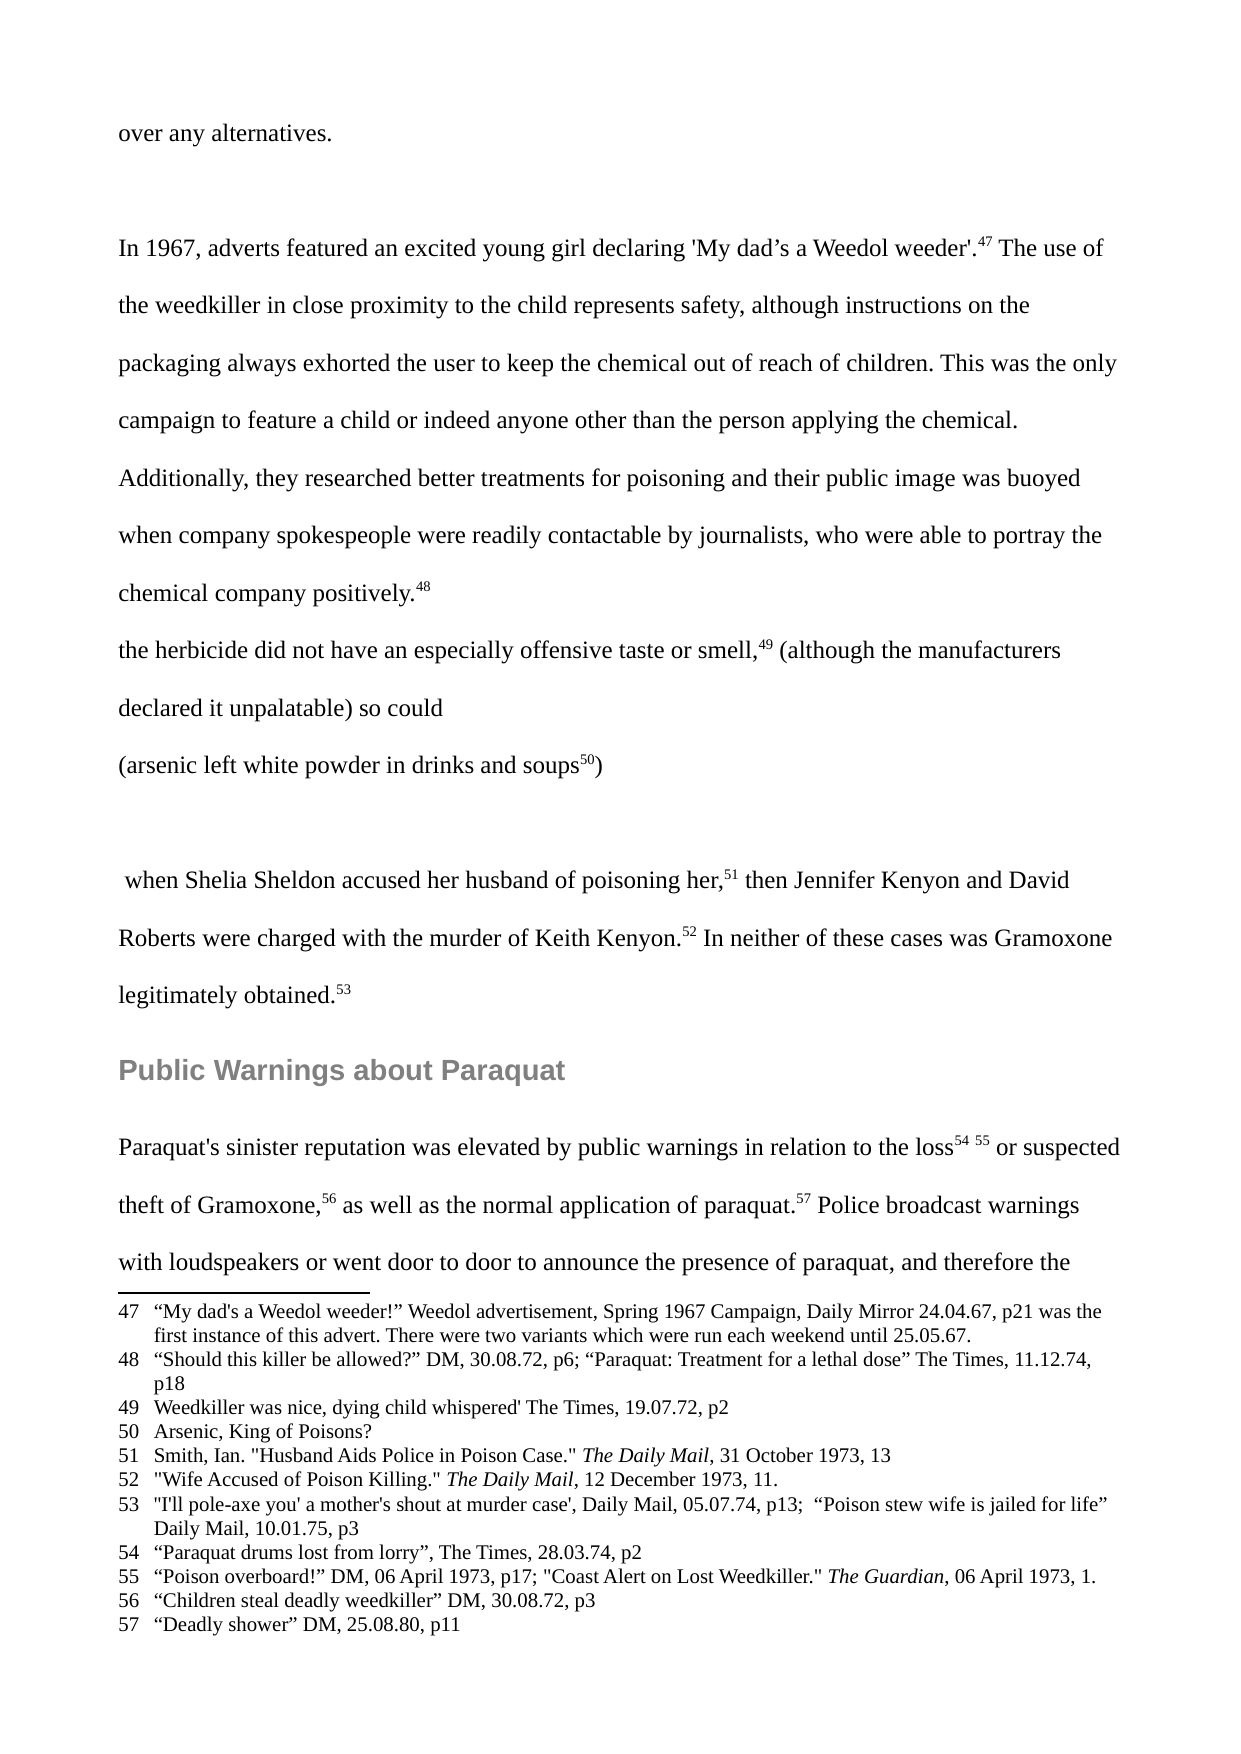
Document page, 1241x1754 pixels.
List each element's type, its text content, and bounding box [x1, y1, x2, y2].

text (arsenic left white powder in drinks and soups) [118, 751, 1122, 779]
text “Paraquat drums lost from lorry”, The Times, 28.03.74, p2 [118, 1539, 1122, 1564]
text Smith, Ian. "Husband Aids Police in Poison Case." The Daily Mail, 31 October 1973, 13 [118, 1443, 1122, 1467]
text Arsenic, King of Poisons? [118, 1419, 1122, 1443]
text In 1967, adverts featured an excited young girl declaring 'My dad’s a Weedol weeder'. The use of the weedkiller in close proximity to the child represents safety, although instructions on the packaging always exhorted the user to keep the chemical out of reach of children. This was the only campaign to feature a child or indeed anyone other than the person applying the chemical. [118, 233, 1122, 434]
text “Children steal deadly weedkiller” DM, 30.08.72, p3 [118, 1588, 1122, 1612]
text “Deadly shower” DM, 25.08.80, p11 [118, 1612, 1122, 1636]
text “Should this killer be allowed?” DM, 30.08.72, p6; “Paraquat: Treatment for a lethal dose” The Times, 11.12.74, p18 [118, 1347, 1122, 1395]
text over any alternatives. [118, 118, 1122, 147]
text ''I'll pole-axe you' a mother's shout at murder case', Daily Mail, 05.07.74, p13; “Poison stew wife is jailed for life” Daily Mail, 10.01.75, p3 [118, 1491, 1122, 1539]
text “Poison overboard!” DM, 06 April 1973, p17; "Coast Alert on Lost Weedkiller." The Guardian, 06 April 1973, 1. [118, 1564, 1122, 1588]
subtitle Public Warnings about Paraquat [118, 1053, 1122, 1086]
text when Shelia Sheldon accused her husband of poisoning her, then Jennifer Kenyon and David Roberts were charged with the murder of Keith Kenyon. In neither of these cases was Gramoxone legitimately obtained. [118, 866, 1122, 1009]
text Paraquat's sinister reputation was elevated by public warnings in relation to the loss or suspected theft of Gramoxone, as well as the normal application of paraquat. Police broadcast warnings with loudspeakers or went door to door to announce the presence of paraquat, and therefore the [118, 1132, 1122, 1276]
text "Wife Accused of Poison Killing." The Daily Mail, 12 December 1973, 11. [118, 1467, 1122, 1491]
text “My dad's a Weedol weeder!” Weedol advertisement, Spring 1967 Campaign, Daily Mirror 24.04.67, p21 was the first instance of this advert. There were two variants which were run each weekend until 25.05.67. [118, 1299, 1122, 1347]
text Additionally, they researched better treatments for poisoning and their public image was buoyed when company spokespeople were readily contactable by journalists, who were able to portray the chemical company positively. [118, 463, 1122, 607]
text Weedkiller was nice, dying child whispered' The Times, 19.07.72, p2 [118, 1395, 1122, 1419]
text the herbicide did not have an especially offensive taste or smell, (although the manufacturers declared it unpalatable) so could [118, 636, 1122, 722]
